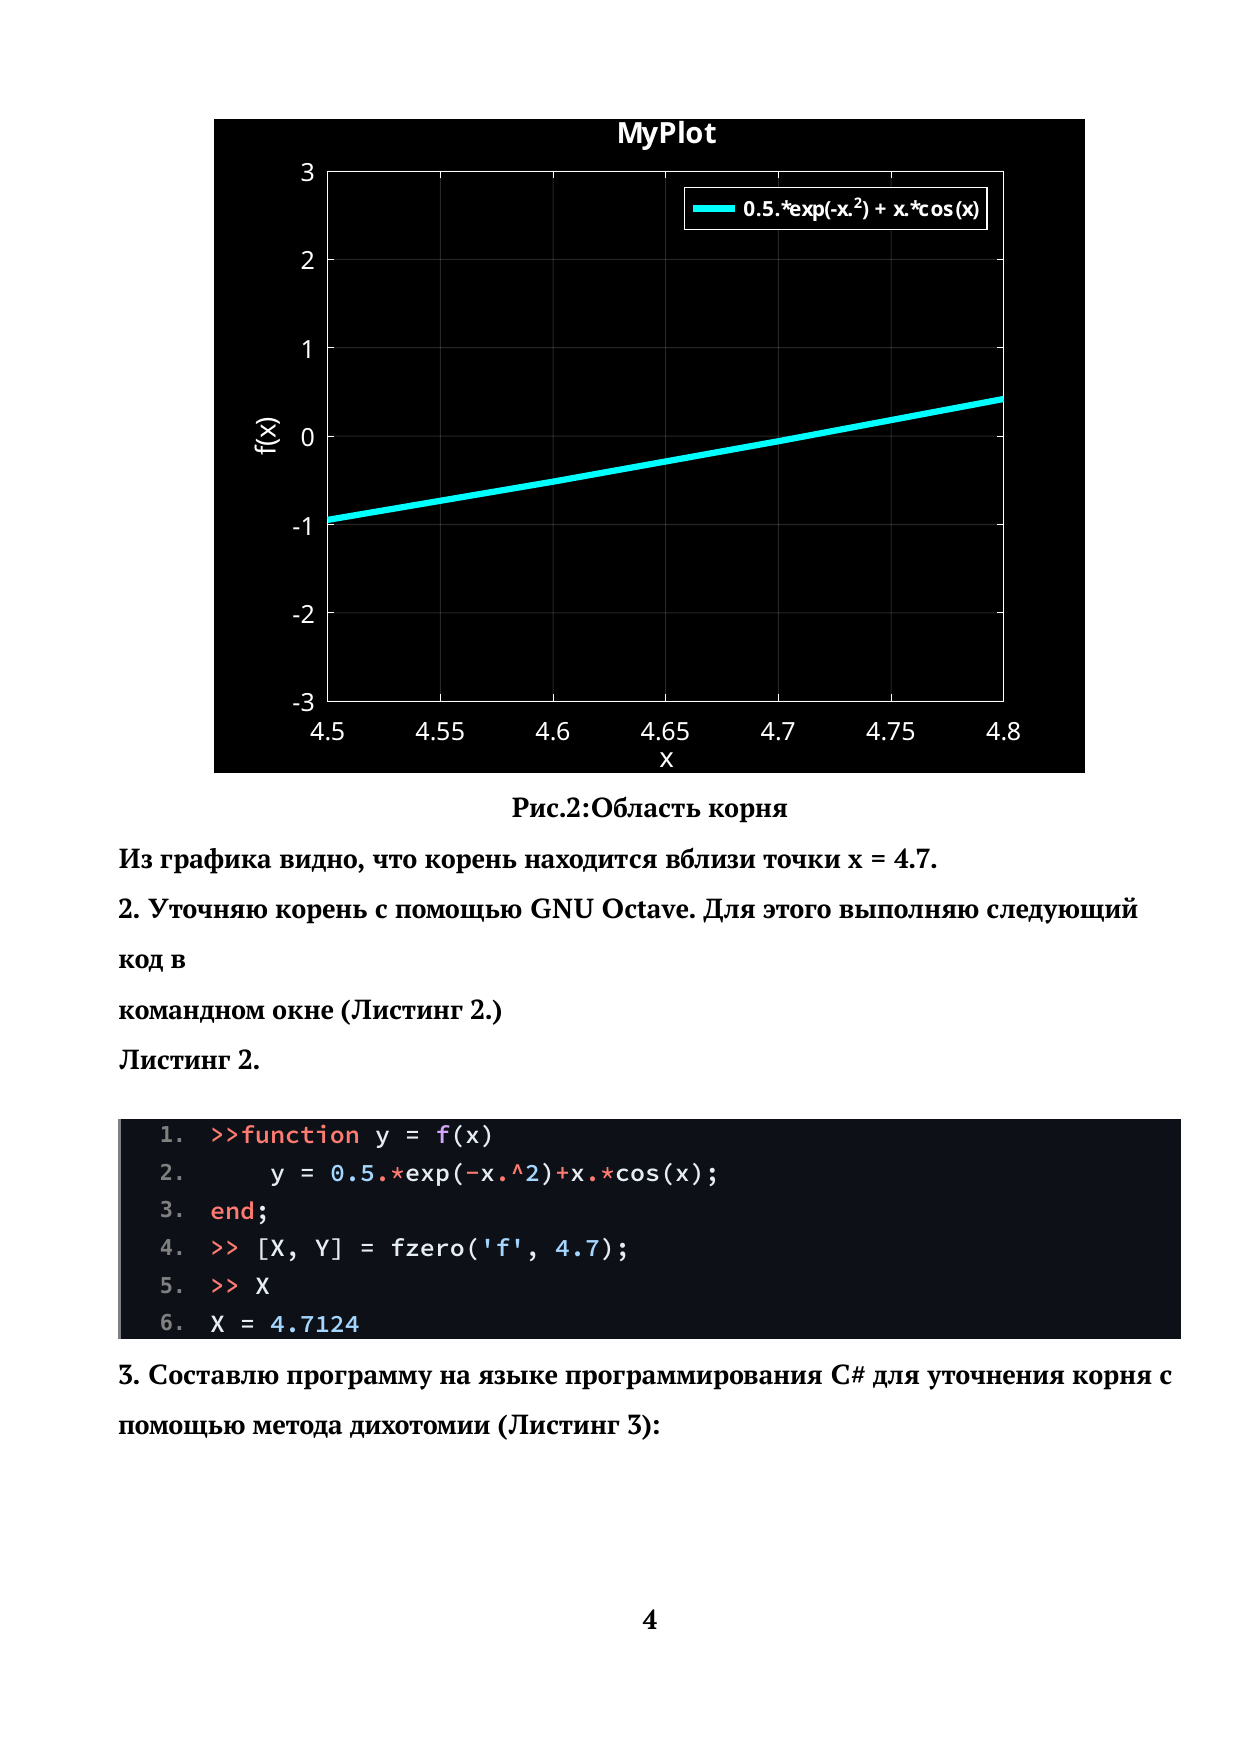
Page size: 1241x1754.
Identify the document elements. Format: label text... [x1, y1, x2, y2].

list >> [X, Y] = fzero('f', 4.7); [121, 1232, 1181, 1264]
list >> X [121, 1270, 1181, 1301]
list y = 0.5.*exp(-x.^2)+x.*cos(x); [121, 1157, 1181, 1188]
text командном окне (Листинг 2.) [118, 992, 1181, 1025]
text Рис.2:Область корня [118, 118, 1181, 824]
text помощью метода дихотомии (Листинг 3): [118, 1407, 1181, 1441]
text 3. Составлю программу на языке программирования C# для уточнения корня с [118, 1357, 1181, 1391]
text Листинг 2. [118, 1042, 1181, 1076]
text 2. Уточняю корень с помощью GNU Octave. Для этого выполняю следующий код в [118, 891, 1181, 975]
text Из графика видно, что корень находится вблизи точки x = 4.7. [118, 841, 1181, 874]
list X = 4.7124 [121, 1308, 1181, 1339]
list end; [121, 1194, 1181, 1226]
list >>function y = f(x) [121, 1119, 1181, 1151]
